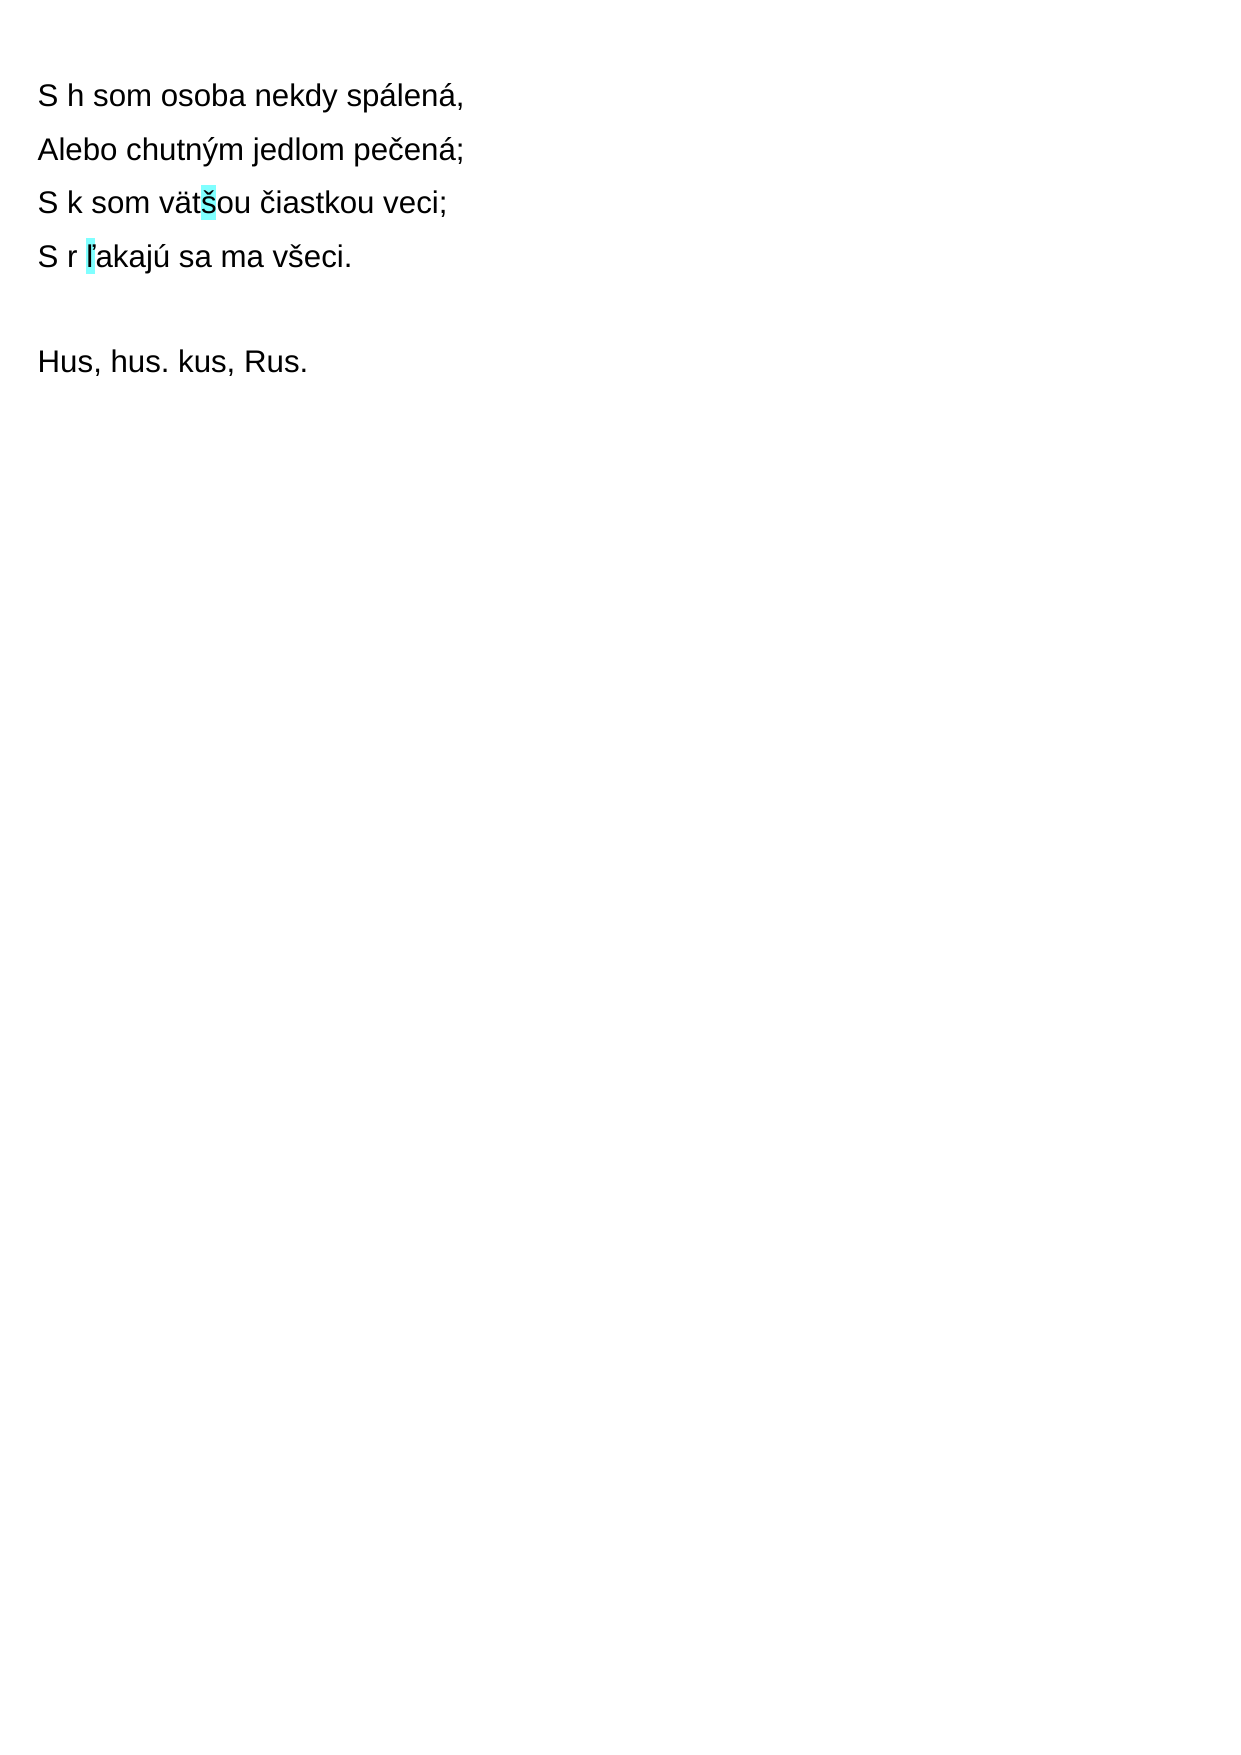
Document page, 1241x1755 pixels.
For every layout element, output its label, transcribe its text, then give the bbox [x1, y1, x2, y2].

text S r ľakajú sa ma všeci. [37, 238, 1130, 274]
text Alebo chutným jedlom pečená; [37, 131, 1130, 167]
text Hus, hus. kus, Rus. [37, 343, 1130, 379]
text S h som osoba nekdy spálená, [37, 77, 1130, 113]
text S k som vätšou čiastkou veci; [37, 184, 1130, 220]
